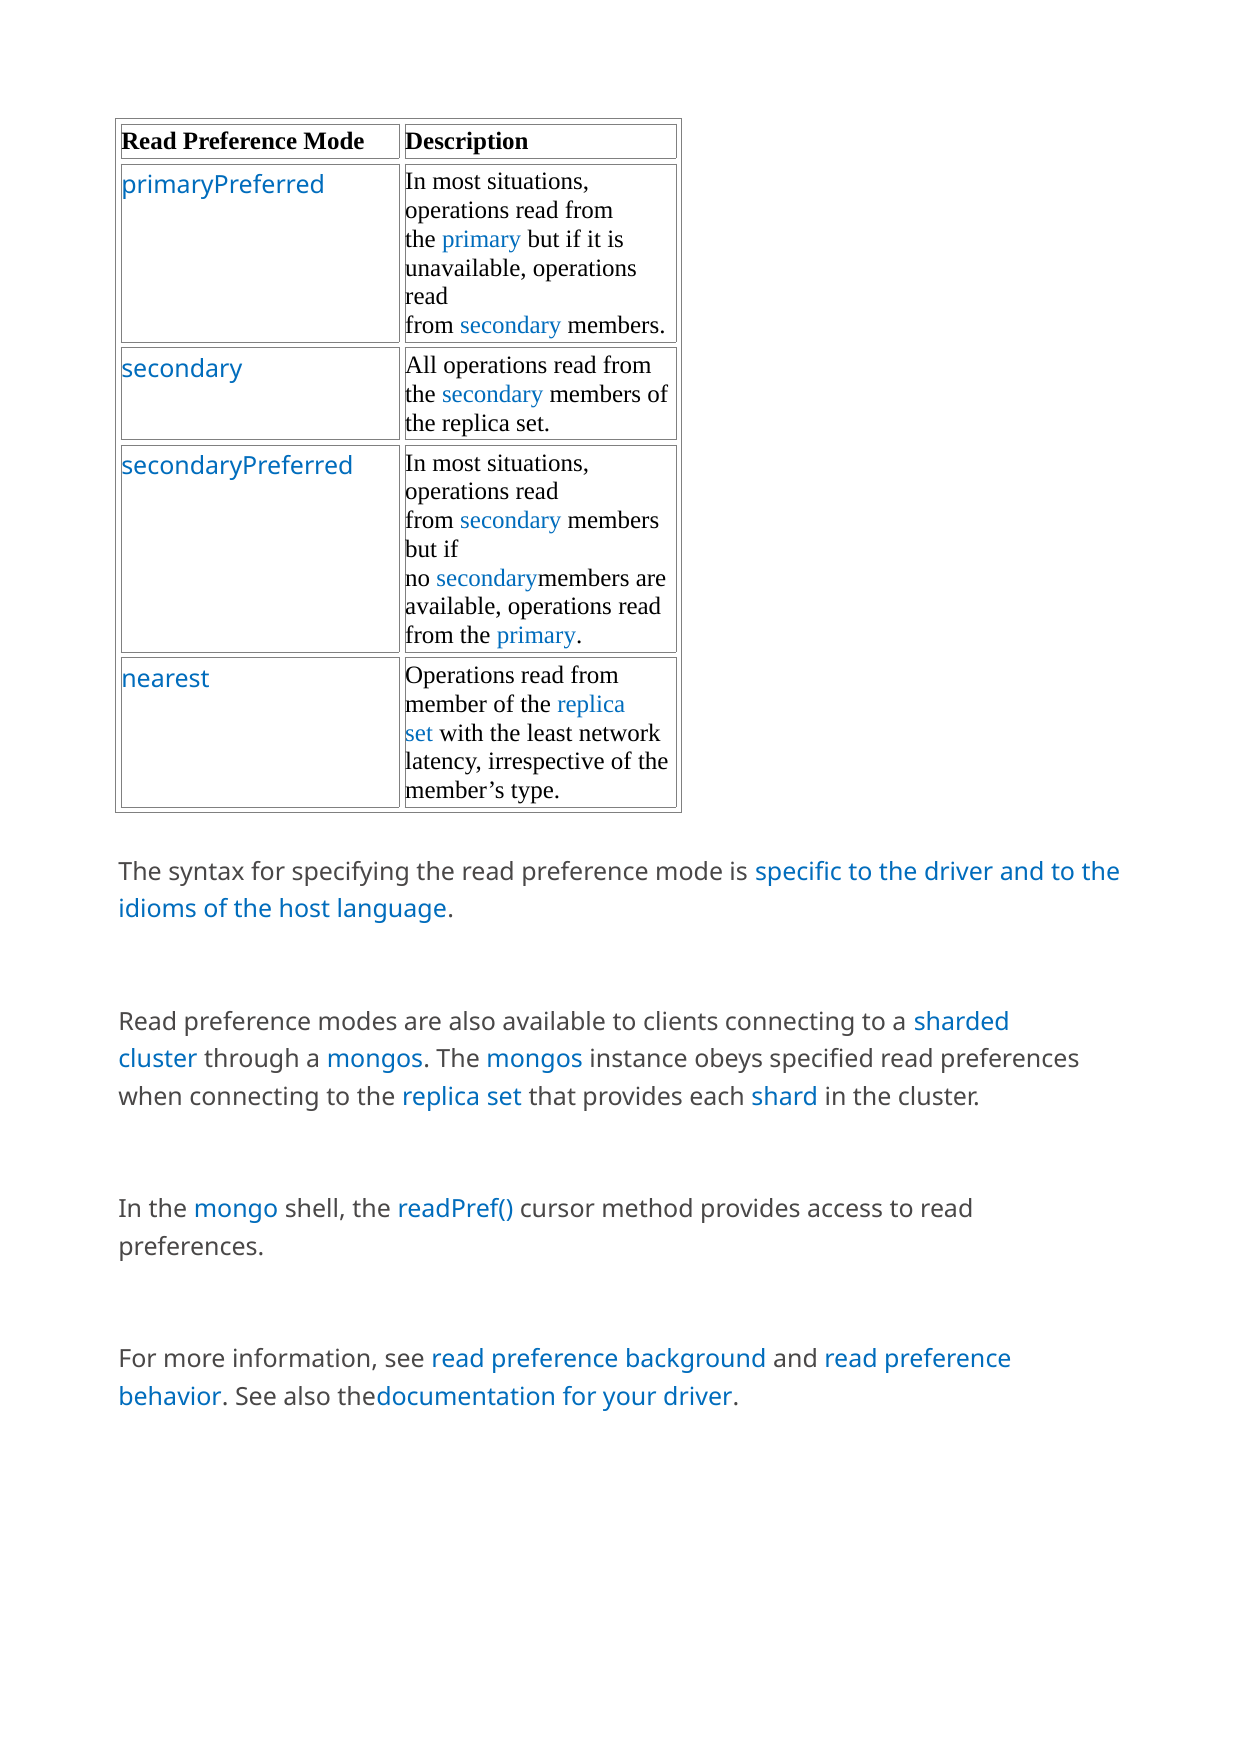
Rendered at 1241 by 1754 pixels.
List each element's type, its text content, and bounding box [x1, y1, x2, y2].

table_cell In most situations, operations read from secondary members but if no secondarymembers are available, operations read from the primary. [402, 439, 678, 652]
table_cell Operations read from member of the replica set with the least network latency, irrespective of the member’s type. [402, 652, 678, 807]
table_cell primaryPreferred [118, 158, 402, 342]
text In the mongo shell, the readPref() cursor method provides access to read preferences. [118, 1187, 1122, 1262]
table_cell All operations read from the secondary members of the replica set. [402, 342, 678, 439]
text The syntax for specifying the read preference mode is specific to the driver and to the idioms of the host language. [118, 850, 1122, 925]
table_cell secondary [118, 342, 402, 439]
table_header Description [402, 119, 678, 158]
text For more information, see read preference background and read preference behavior. See also thedocumentation for your driver. [118, 1337, 1122, 1412]
table_header Read Preference Mode [118, 119, 402, 158]
text Read preference modes are also available to clients connecting to a sharded cluster through a mongos. The mongos instance obeys specified read preferences when connecting to the replica set that provides each shard in the cluster. [118, 1000, 1122, 1112]
table_cell In most situations, operations read from the primary but if it is unavailable, operations read from secondary members. [402, 158, 678, 342]
table_cell secondaryPreferred [118, 439, 402, 652]
table_cell nearest [118, 652, 402, 807]
